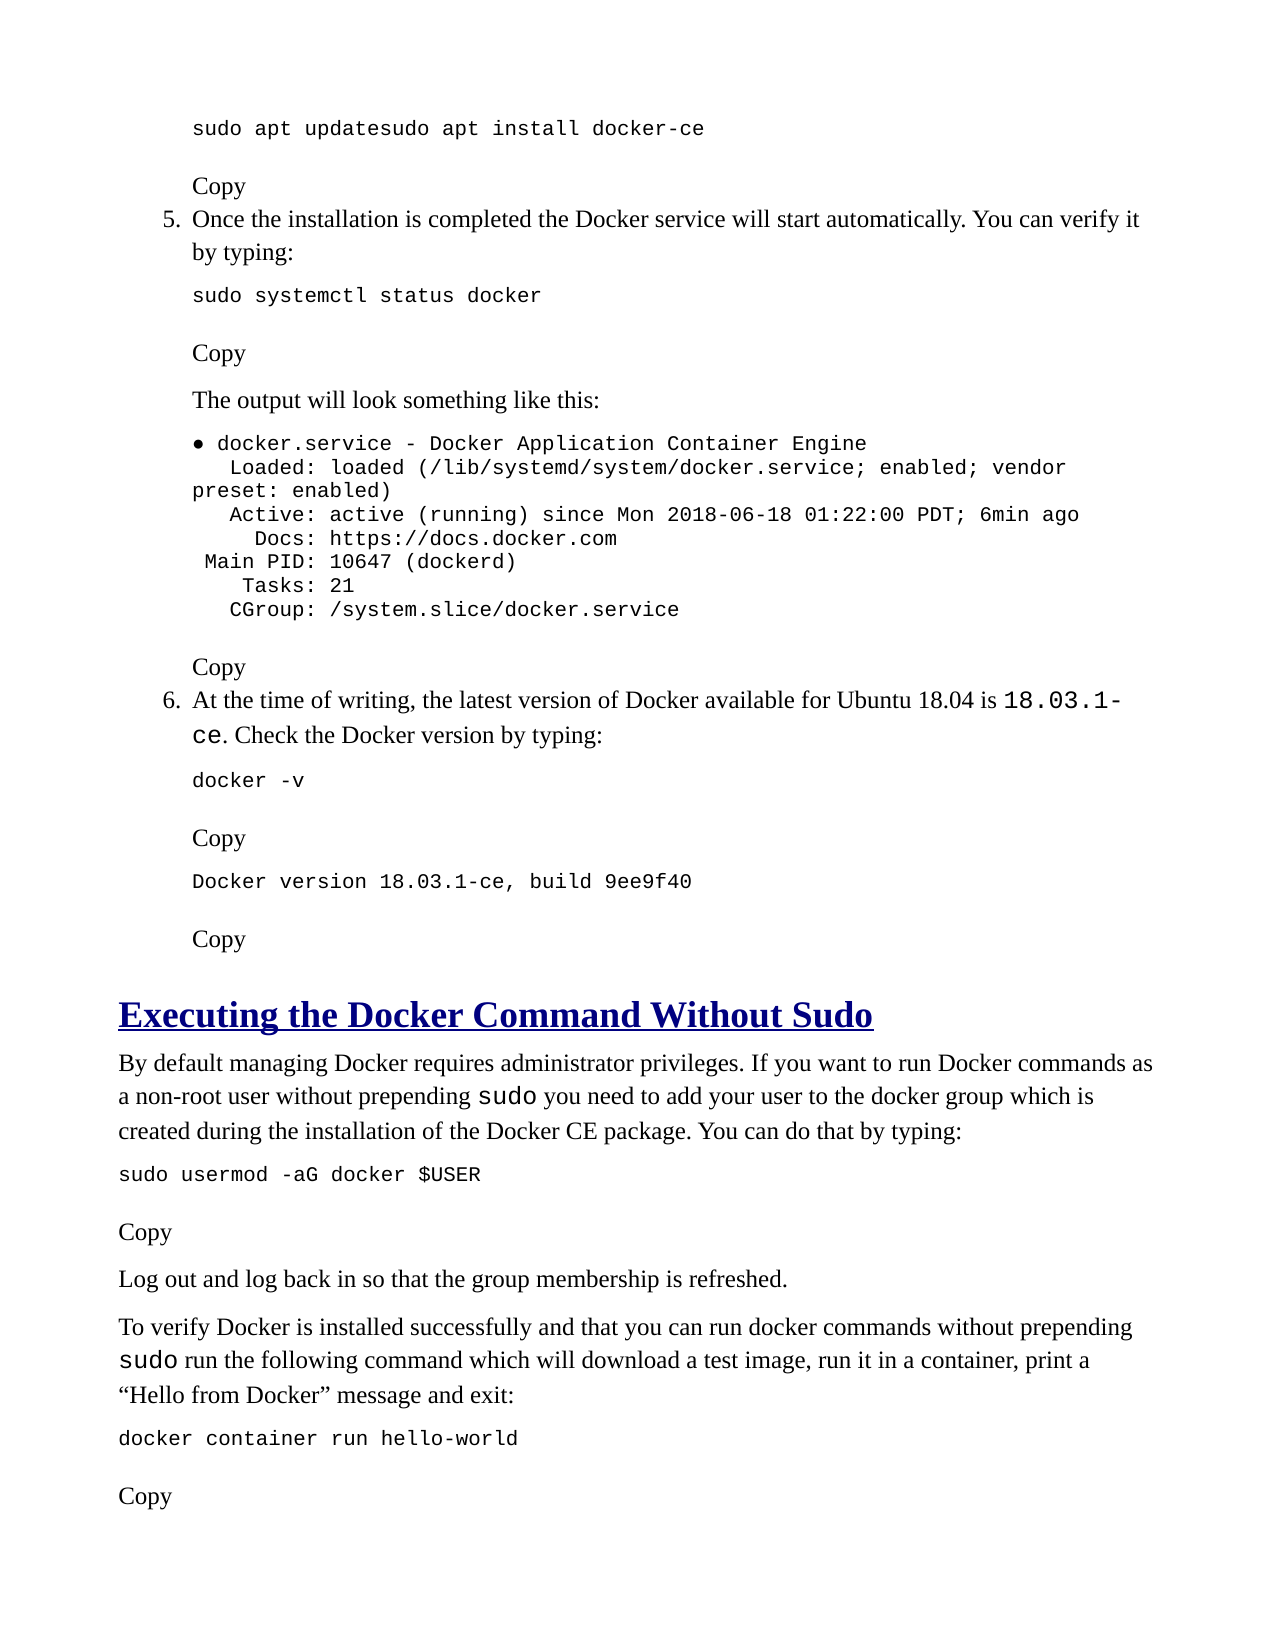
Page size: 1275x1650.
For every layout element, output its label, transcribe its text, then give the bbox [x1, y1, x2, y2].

text Copy [118, 1481, 1157, 1509]
list Docker version 18.03.1-ce, build 9ee9f40 [162, 871, 1157, 894]
list docker -v [162, 770, 1157, 794]
subtitle Executing the Docker Command Without Sudo [118, 992, 1157, 1035]
list Copy [162, 338, 1157, 367]
list sudo systemctl status docker [162, 285, 1157, 308]
text docker container run hello-world [118, 1428, 1157, 1451]
list The output will look something like this: [162, 386, 1157, 414]
text By default managing Docker requires administrator privileges. If you want to run Docker commands as a non-root user without prepending sudo you need to add your user to the docker group which is created during the installation of the Docker CE package. You can do that by typing: [118, 1048, 1157, 1145]
list Once the installation is completed the Docker service will start automatically. You can verify it by typing: [162, 204, 1157, 266]
text To verify Docker is installed successfully and that you can run docker commands without prepending sudo run the following command which will download a test image, run it in a container, print a “Hello from Docker” message and exit: [118, 1312, 1157, 1409]
list Docs: https://docs.docker.com [162, 528, 1157, 551]
list sudo apt updatesudo apt install docker-ce [162, 118, 1157, 142]
text Log out and log back in so that the group membership is refreshed. [118, 1264, 1157, 1293]
list Copy [162, 171, 1157, 200]
list CGroup: /system.slice/docker.service [162, 599, 1157, 622]
text sudo usermod -aG docker $USER [118, 1164, 1157, 1187]
list ● docker.service - Docker Application Container Engine [162, 433, 1157, 457]
list Tasks: 21 [162, 575, 1157, 599]
list Copy [162, 652, 1157, 681]
list Main PID: 10647 (dockerd) [162, 551, 1157, 575]
list Copy [162, 924, 1157, 953]
text Copy [118, 1217, 1157, 1246]
list Active: active (running) since Mon 2018-06-18 01:22:00 PDT; 6min ago [162, 504, 1157, 528]
list Loaded: loaded (/lib/systemd/system/docker.service; enabled; vendor preset: enabled) [162, 457, 1157, 504]
list At the time of writing, the latest version of Docker available for Ubuntu 18.04 is 18.03.1-ce. Check the Docker version by typing: [162, 685, 1157, 751]
list Copy [162, 823, 1157, 852]
